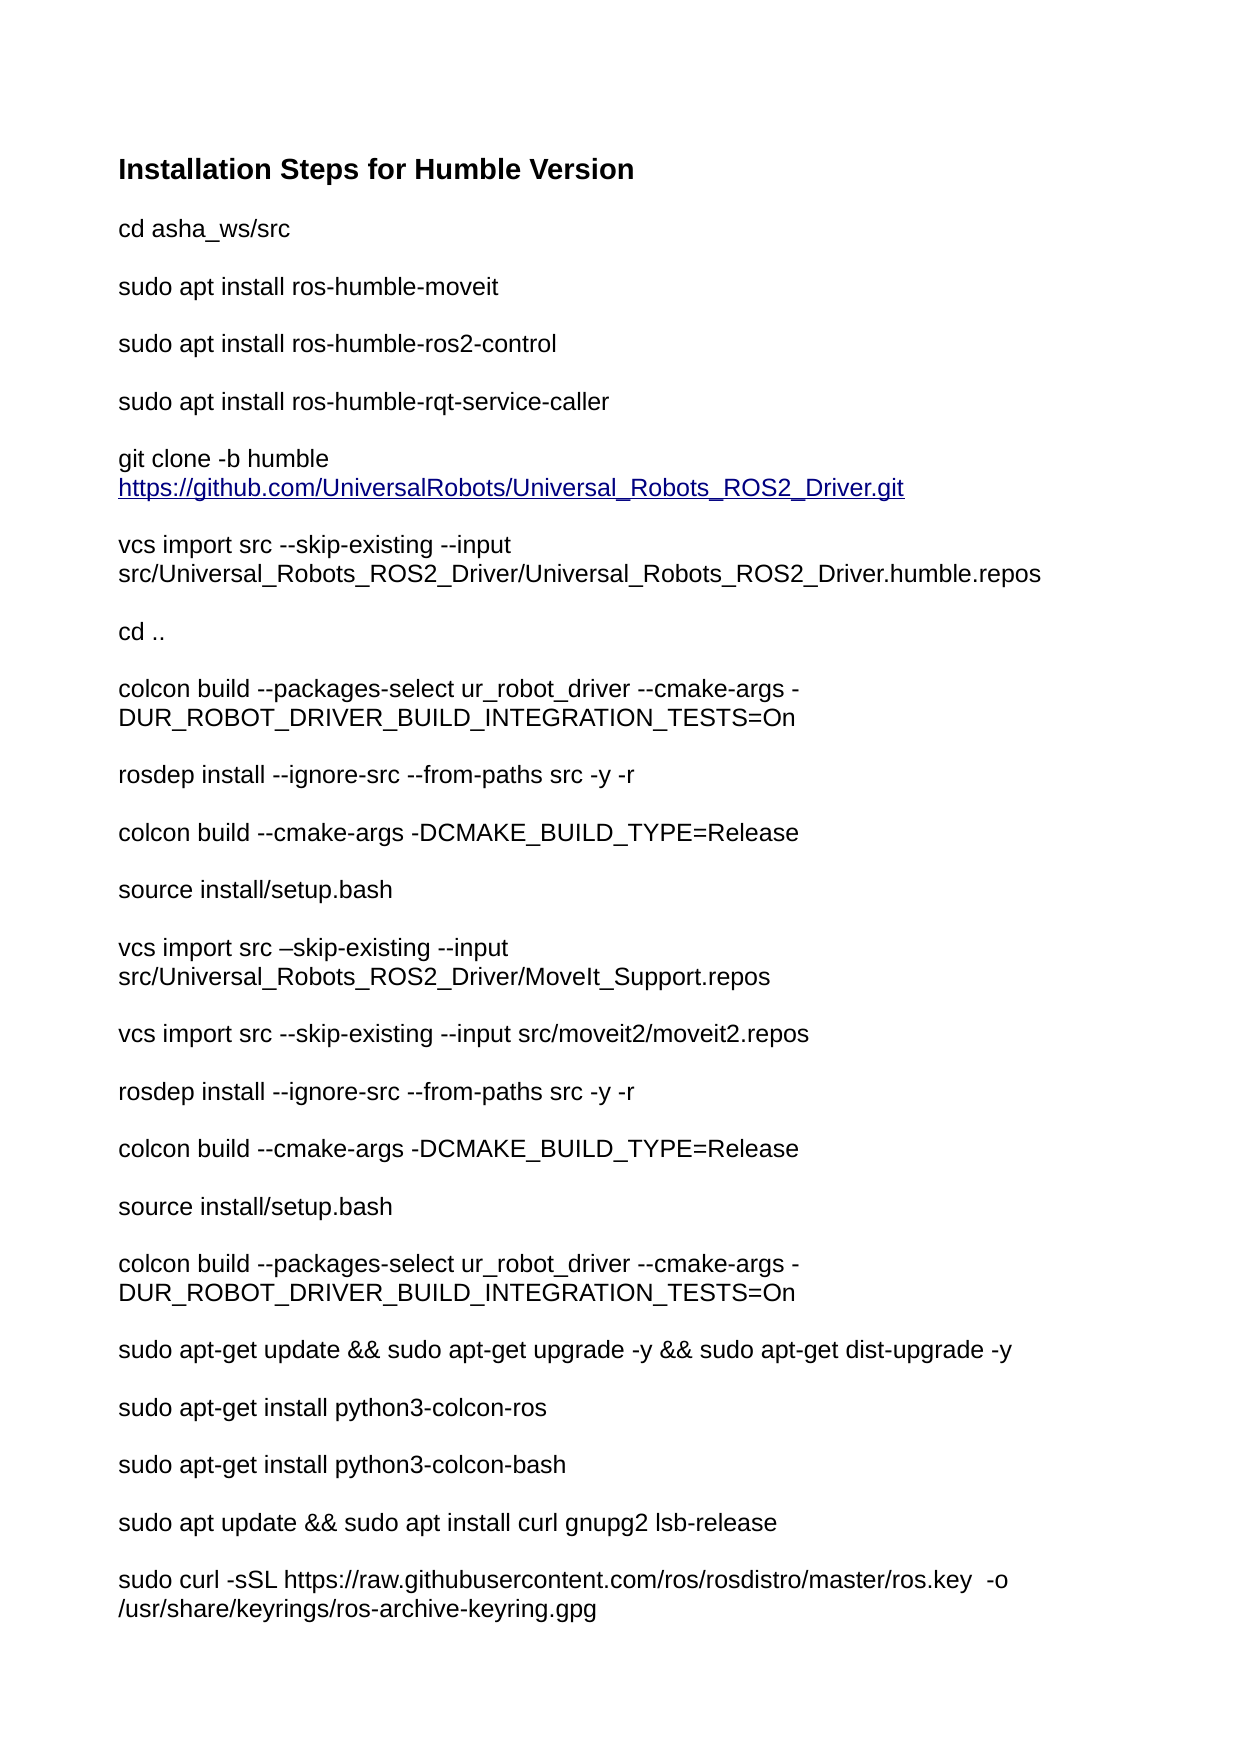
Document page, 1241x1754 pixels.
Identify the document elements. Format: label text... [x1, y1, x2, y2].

text sudo curl -sSL https://raw.githubusercontent.com/ros/rosdistro/master/ros.key -o /usr/share/keyrings/ros-archive-keyring.gpg [118, 1565, 1122, 1623]
text rosdep install --ignore-src --from-paths src -y -r [118, 760, 1122, 789]
text colcon build --cmake-args -DCMAKE_BUILD_TYPE=Release [118, 818, 1122, 846]
text colcon build --packages-select ur_robot_driver --cmake-args -DUR_ROBOT_DRIVER_BUILD_INTEGRATION_TESTS=On [118, 1249, 1122, 1306]
text Installation Steps for Humble Version [118, 152, 1122, 185]
text colcon build --cmake-args -DCMAKE_BUILD_TYPE=Release [118, 1134, 1122, 1163]
text sudo apt-get install python3-colcon-bash [118, 1450, 1122, 1479]
text rosdep install --ignore-src --from-paths src -y -r [118, 1076, 1122, 1105]
text sudo apt install ros-humble-moveit [118, 271, 1122, 300]
text colcon build --packages-select ur_robot_driver --cmake-args -DUR_ROBOT_DRIVER_BUILD_INTEGRATION_TESTS=On [118, 674, 1122, 731]
text vcs import src --skip-existing --input src/Universal_Robots_ROS2_Driver/Universal_Robots_ROS2_Driver.humble.repos [118, 530, 1122, 588]
text vcs import src –skip-existing --input src/Universal_Robots_ROS2_Driver/MoveIt_Support.repos [118, 933, 1122, 990]
text sudo apt install ros-humble-ros2-control [118, 329, 1122, 358]
text sudo apt-get install python3-colcon-ros [118, 1393, 1122, 1421]
text git clone -b humble https://github.com/UniversalRobots/Universal_Robots_ROS2_Driver.git [118, 444, 1122, 501]
text cd asha_ws/src [118, 214, 1122, 243]
text vcs import src --skip-existing --input src/moveit2/moveit2.repos [118, 1019, 1122, 1048]
text sudo apt update && sudo apt install curl gnupg2 lsb-release [118, 1508, 1122, 1536]
text sudo apt install ros-humble-rqt-service-caller [118, 386, 1122, 415]
text source install/setup.bash [118, 875, 1122, 904]
text source install/setup.bash [118, 1191, 1122, 1220]
text sudo apt-get update && sudo apt-get upgrade -y && sudo apt-get dist-upgrade -y [118, 1335, 1122, 1364]
text cd .. [118, 616, 1122, 645]
